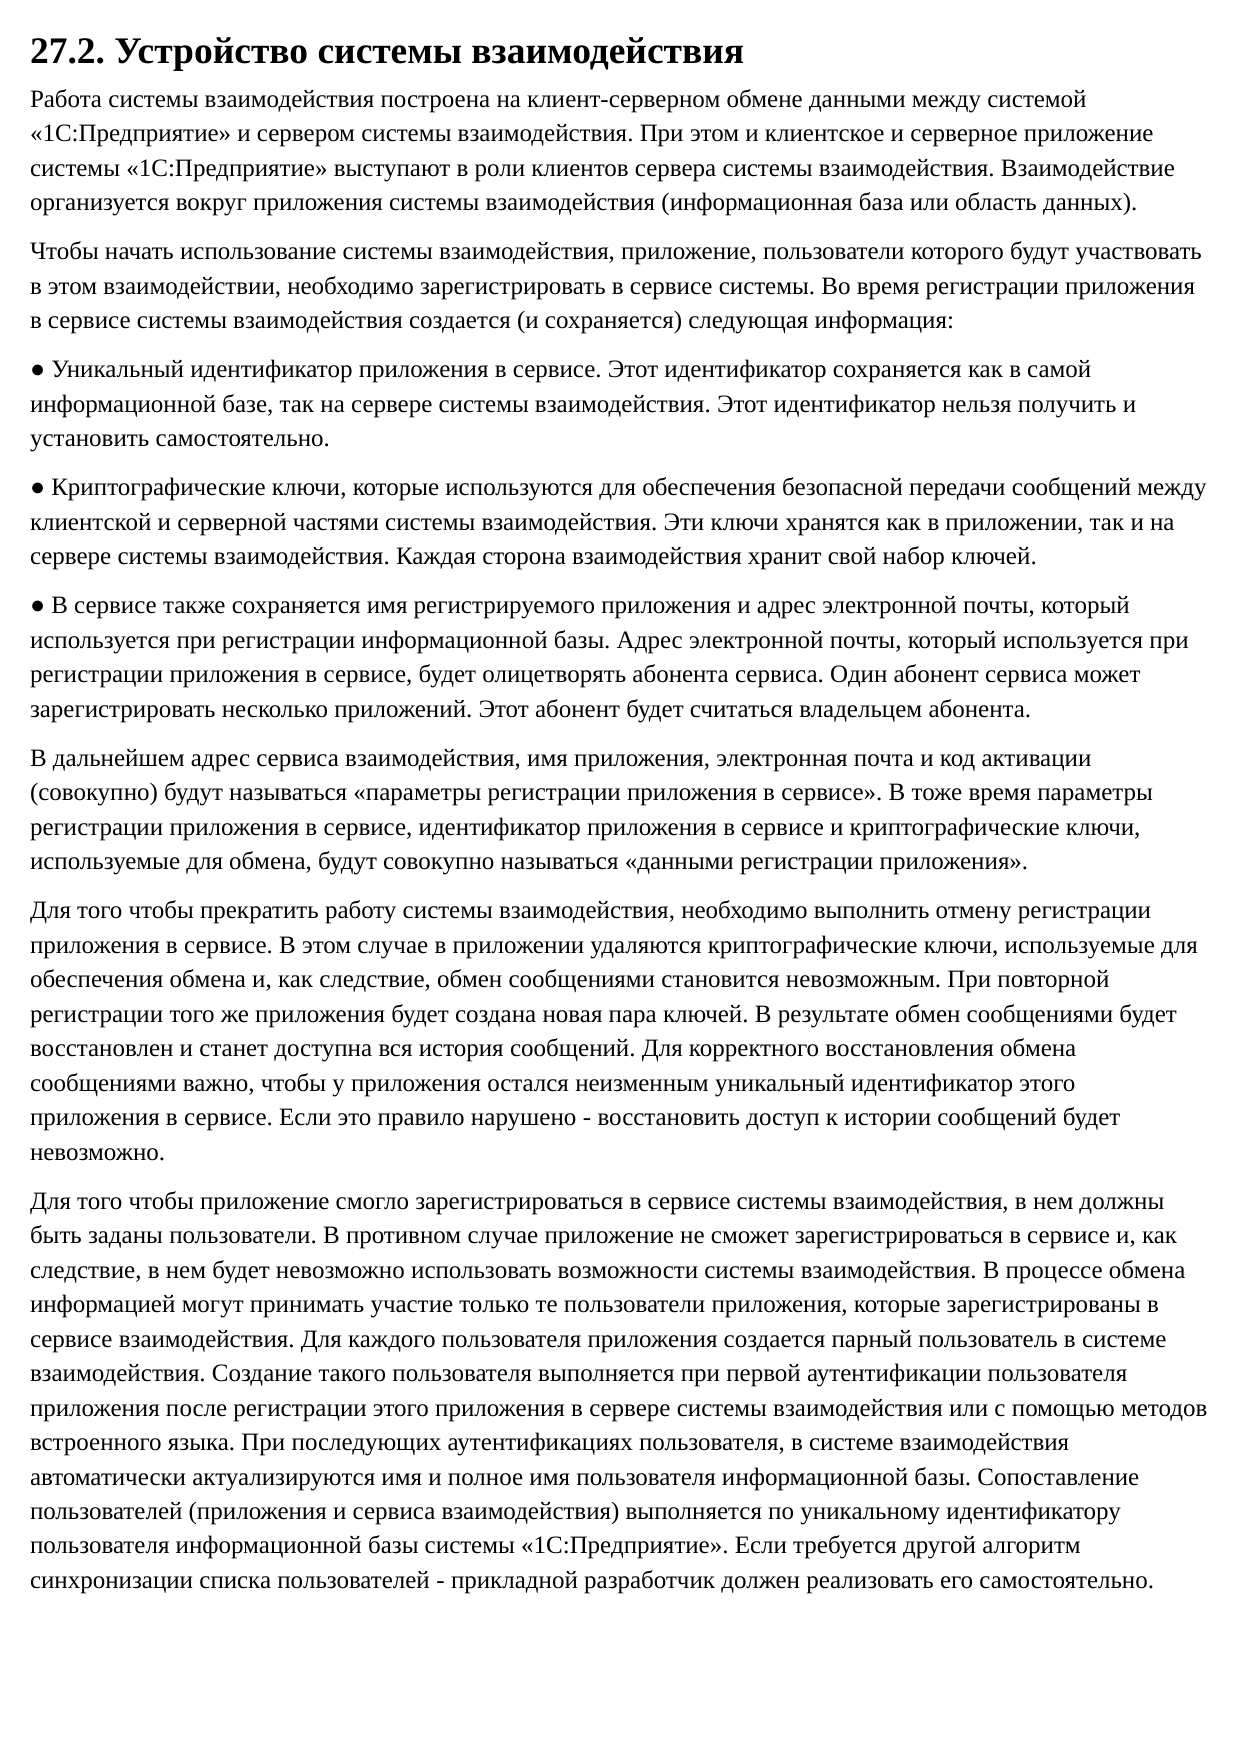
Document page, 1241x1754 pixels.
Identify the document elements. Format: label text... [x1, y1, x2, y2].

text Чтобы начать использование системы взаимодействия, приложение, пользователи которого будут участвовать в этом взаимодействии, необходимо зарегистрировать в сервисе системы. Во время регистрации приложения в сервисе системы взаимодействия создается (и сохраняется) следующая информация: [30, 236, 1211, 334]
text Для того чтобы прекратить работу системы взаимодействия, необходимо выполнить отмену регистрации приложения в сервисе. В этом случае в приложении удаляются криптографические ключи, используемые для обеспечения обмена и, как следствие, обмен сообщениями становится невозможным. При повторной регистрации того же приложения будет создана новая пара ключей. В результате обмен сообщениями будет восстановлен и станет доступна вся история сообщений. Для корректного восстановления обмена сообщениями важно, чтобы у приложения остался неизменным уникальный идентификатор этого приложения в сервисе. Если это правило нарушено ‑ восстановить доступ к истории сообщений будет невозможно. [30, 895, 1211, 1165]
text Для того чтобы приложение смогло зарегистрироваться в сервисе системы взаимодействия, в нем должны быть заданы пользователи. В противном случае приложение не сможет зарегистрироваться в сервисе и, как следствие, в нем будет невозможно использовать возможности системы взаимодействия. В процессе обмена информацией могут принимать участие только те пользователи приложения, которые зарегистрированы в сервисе взаимодействия. Для каждого пользователя приложения создается парный пользователь в системе взаимодействия. Создание такого пользователя выполняется при первой аутентификации пользователя приложения после регистрации этого приложения в сервере системы взаимодействия или с помощью методов встроенного языка. При последующих аутентификациях пользователя, в системе взаимодействия автоматически актуализируются имя и полное имя пользователя информационной базы. Сопоставление пользователей (приложения и сервиса взаимодействия) выполняется по уникальному идентификатору пользователя информационной базы системы «1С:Предприятие». Если требуется другой алгоритм синхронизации списка пользователей ‑ прикладной разработчик должен реализовать его самостоятельно. [30, 1186, 1211, 1594]
text ● В сервисе также сохраняется имя регистрируемого приложения и адрес электронной почты, который используется при регистрации информационной базы. Адрес электронной почты, который используется при регистрации приложения в сервисе, будет олицетворять абонента сервиса. Один абонент сервиса может зарегистрировать несколько приложений. Этот абонент будет считаться владельцем абонента. [30, 590, 1211, 722]
text ● Криптографические ключи, которые используются для обеспечения безопасной передачи сообщений между клиентской и серверной частями системы взаимодействия. Эти ключи хранятся как в приложении, так и на сервере системы взаимодействия. Каждая сторона взаимодействия хранит свой набор ключей. [30, 472, 1211, 570]
subtitle 27.2. Устройство системы взаимодействия [30, 28, 1211, 71]
text ● Уникальный идентификатор приложения в сервисе. Этот идентификатор сохраняется как в самой информационной базе, так на сервере системы взаимодействия. Этот идентификатор нельзя получить и установить самостоятельно. [30, 354, 1211, 452]
text В дальнейшем адрес сервиса взаимодействия, имя приложения, электронная почта и код активации (совокупно) будут называться «параметры регистрации приложения в сервисе». В тоже время параметры регистрации приложения в сервисе, идентификатор приложения в сервисе и криптографические ключи, используемые для обмена, будут совокупно называться «данными регистрации приложения». [30, 743, 1211, 875]
text Работа системы взаимодействия построена на клиент-серверном обмене данными между системой «1С:Предприятие» и сервером системы взаимодействия. При этом и клиентское и серверное приложение системы «1С:Предприятие» выступают в роли клиентов сервера системы взаимодействия. Взаимодействие организуется вокруг приложения системы взаимодействия (информационная база или область данных). [30, 84, 1211, 216]
